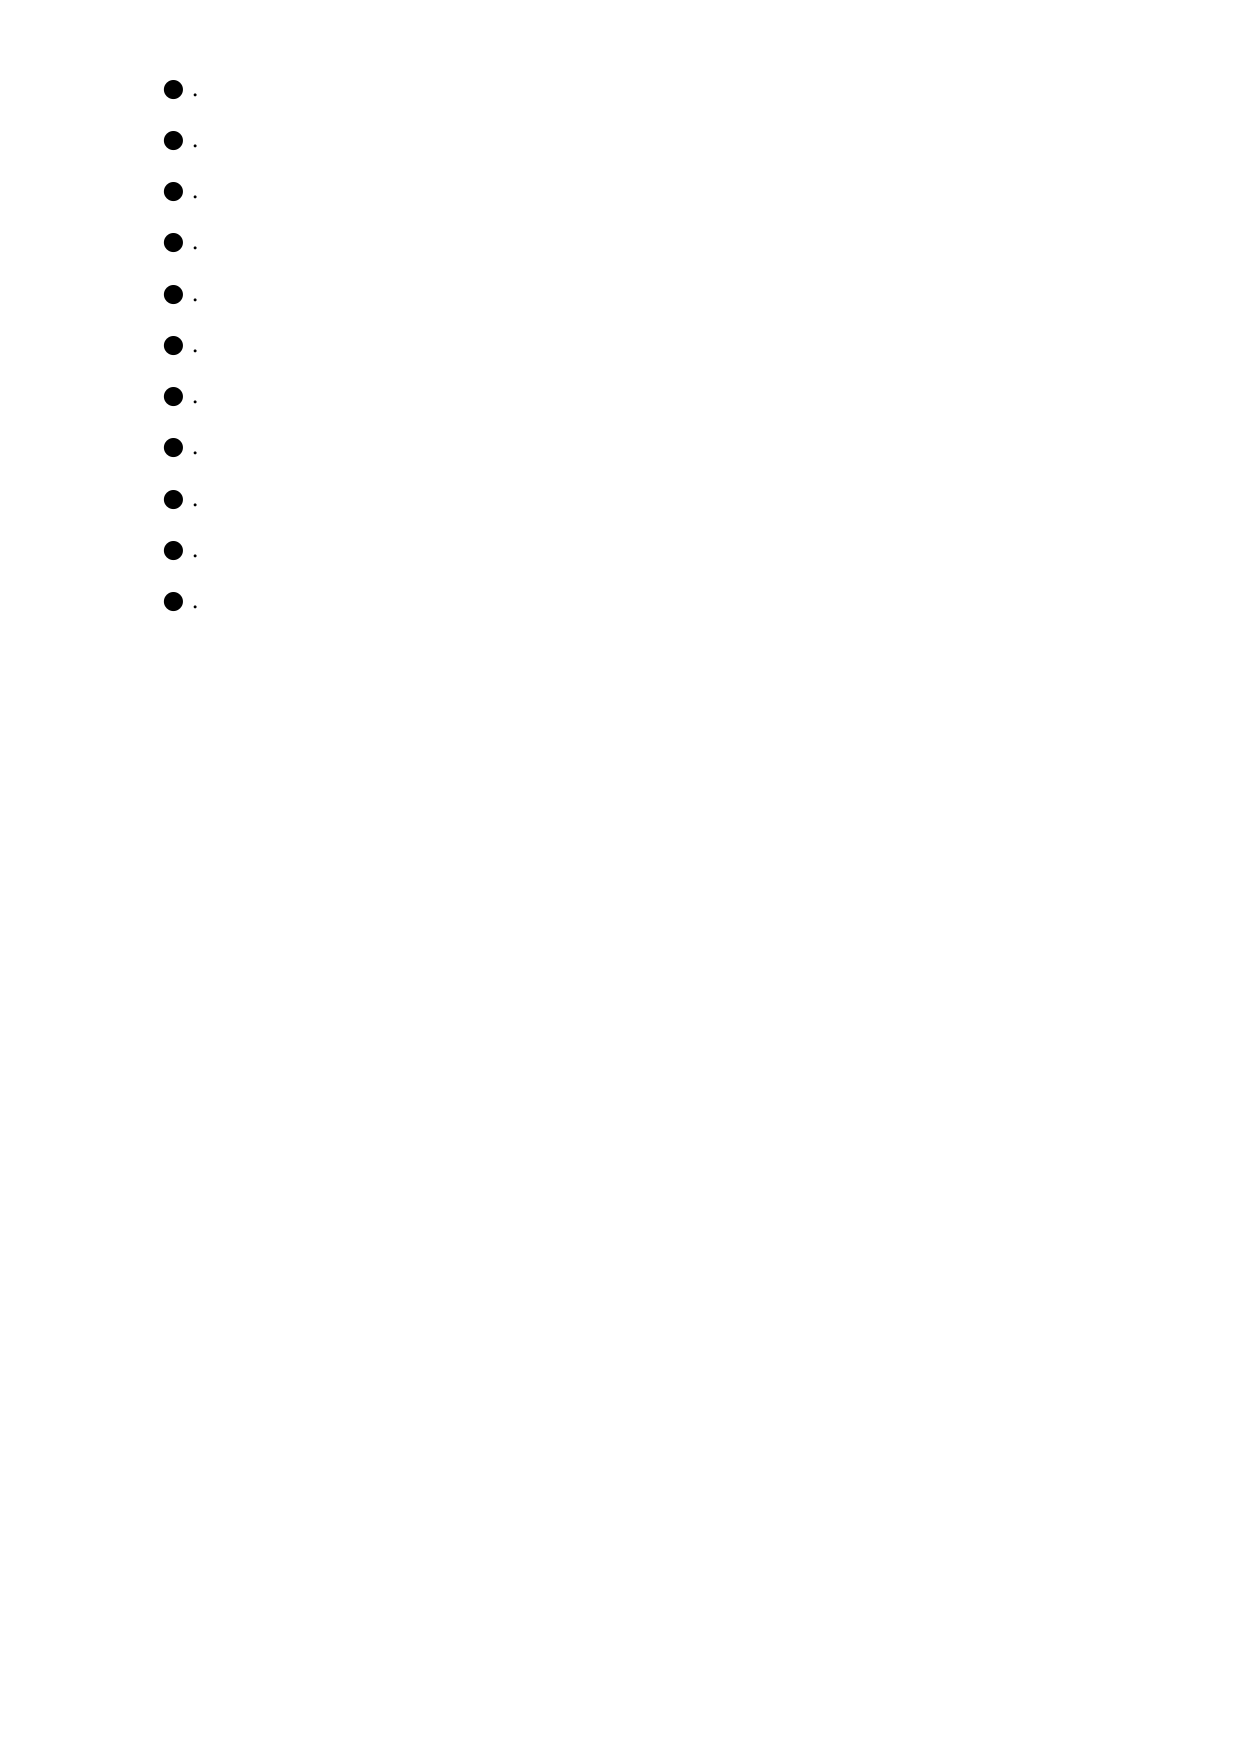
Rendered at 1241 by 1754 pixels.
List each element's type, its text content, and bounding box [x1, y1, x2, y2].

list . [162, 367, 1181, 418]
list . [162, 315, 1181, 367]
list . [162, 162, 1181, 213]
list . [162, 264, 1181, 315]
list . [162, 520, 1181, 572]
list . [162, 59, 1181, 110]
list . [162, 418, 1181, 469]
list . [162, 213, 1181, 264]
list . [162, 572, 1181, 623]
list . [162, 110, 1181, 162]
list . [162, 469, 1181, 520]
